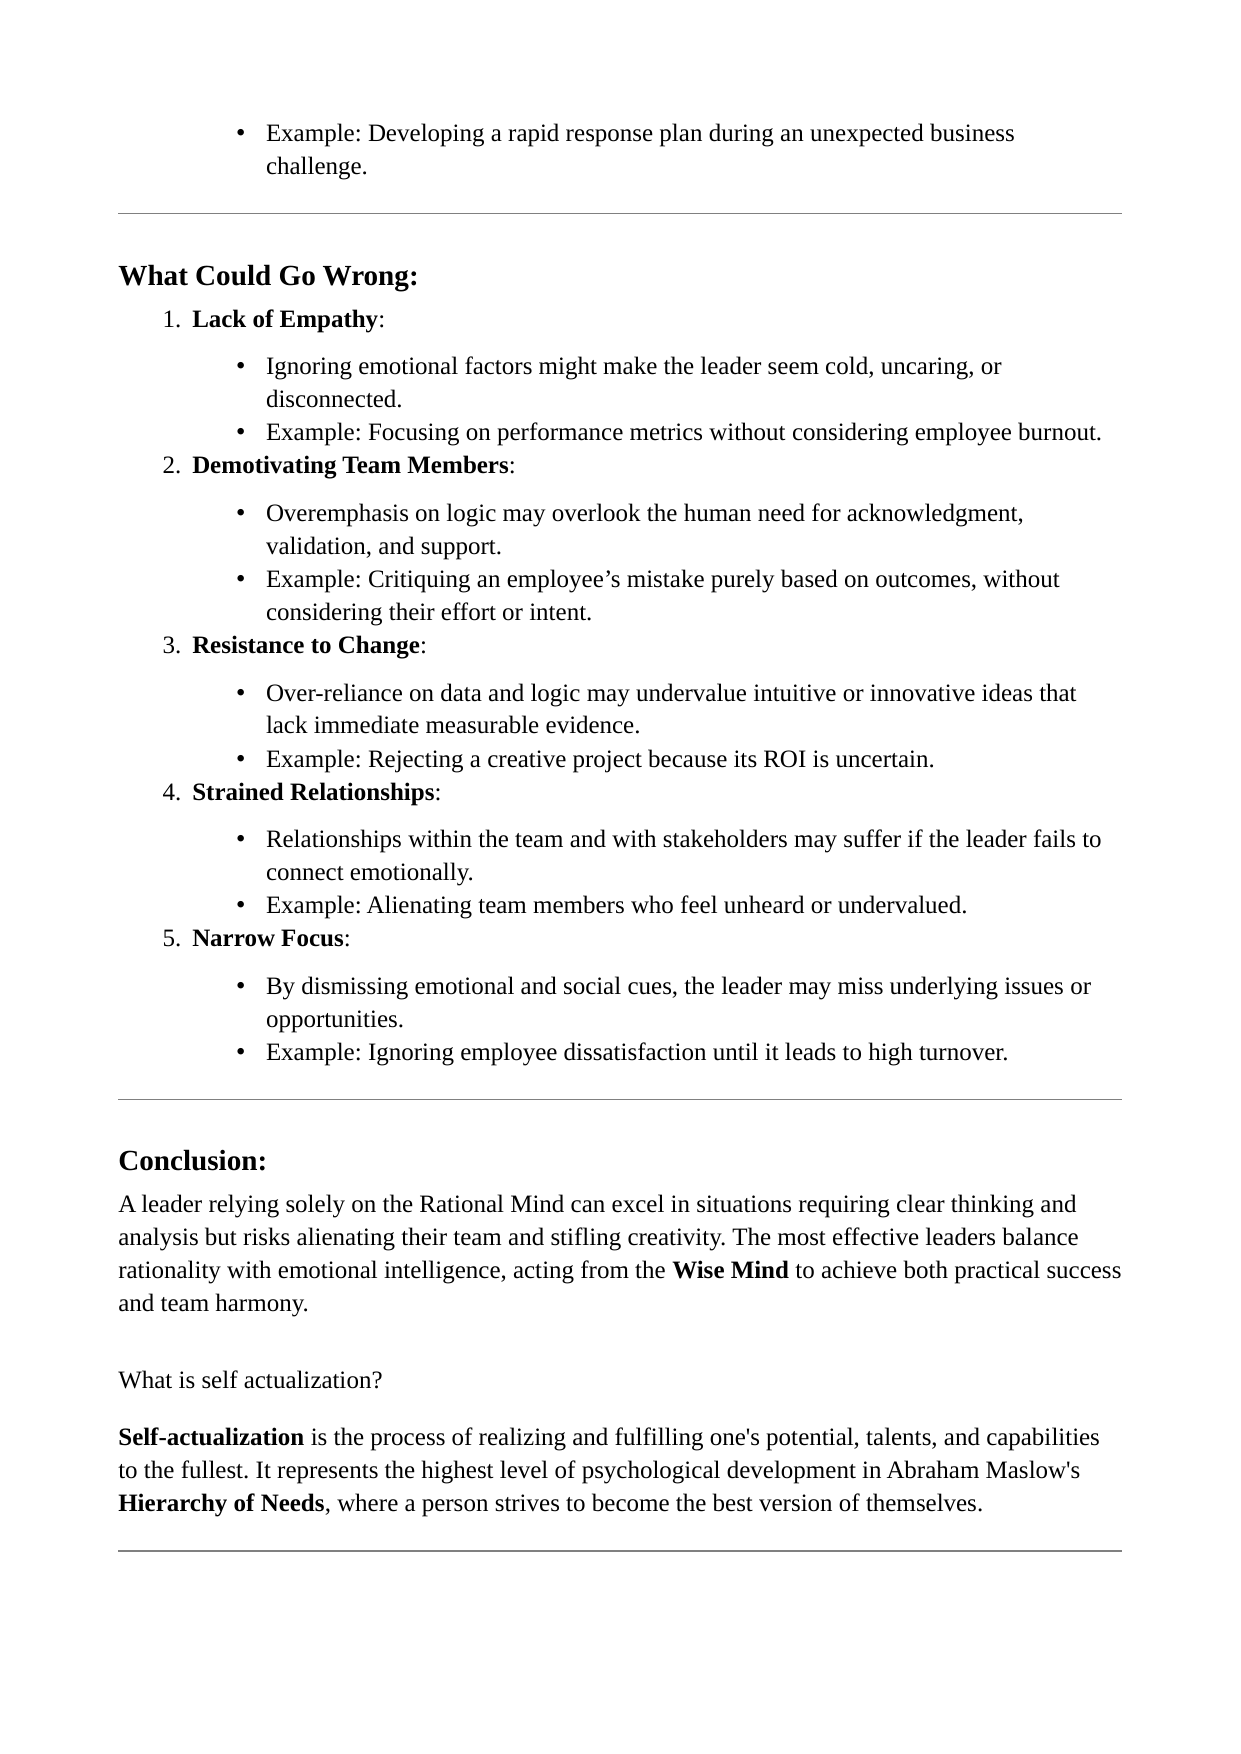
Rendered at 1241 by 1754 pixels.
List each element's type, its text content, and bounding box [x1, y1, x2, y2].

list Resistance to Change: [162, 630, 1122, 659]
list Strained Relationships: [162, 777, 1122, 805]
list Example: Focusing on performance metrics without considering employee burnout. [236, 417, 1122, 446]
text Self-actualization is the process of realizing and fulfilling one's potential, talents, and capabilities to the fullest. It represents the highest level of psychological development in Abraham Maslow's Hierarchy of Needs, where a person strives to become the best version of themselves. [118, 1422, 1122, 1517]
list Lack of Empathy: [162, 304, 1122, 332]
list Example: Alienating team members who feel unheard or undervalued. [236, 890, 1122, 919]
list Ignoring emotional factors might make the leader seem cold, uncaring, or disconnected. [236, 351, 1122, 413]
list Over-reliance on data and logic may undervalue intuitive or innovative ideas that lack immediate measurable evidence. [236, 678, 1122, 739]
list Relationships within the team and with stakeholders may suffer if the leader fails to connect emotionally. [236, 824, 1122, 886]
text What is self actualization? [118, 1365, 1122, 1394]
list Narrow Focus: [162, 923, 1122, 952]
subtitle Conclusion: [118, 1143, 1122, 1177]
list By dismissing emotional and social cues, the leader may miss underlying issues or opportunities. [236, 971, 1122, 1033]
list Example: Rejecting a creative project because its ROI is uncertain. [236, 744, 1122, 772]
subtitle What Could Go Wrong: [118, 258, 1122, 291]
list Example: Ignoring employee dissatisfaction until it leads to high turnover. [236, 1037, 1122, 1066]
list Example: Developing a rapid response plan during an unexpected business challenge. [236, 118, 1122, 180]
text A leader relying solely on the Rational Mind can excel in situations requiring clear thinking and analysis but risks alienating their team and stifling creativity. The most effective leaders balance rationality with emotional intelligence, acting from the Wise Mind to achieve both practical success and team harmony. [118, 1189, 1122, 1317]
list Example: Critiquing an employee’s mistake purely based on outcomes, without considering their effort or intent. [236, 564, 1122, 626]
list Demotivating Team Members: [162, 450, 1122, 479]
list Overemphasis on logic may overlook the human need for acknowledgment, validation, and support. [236, 498, 1122, 560]
